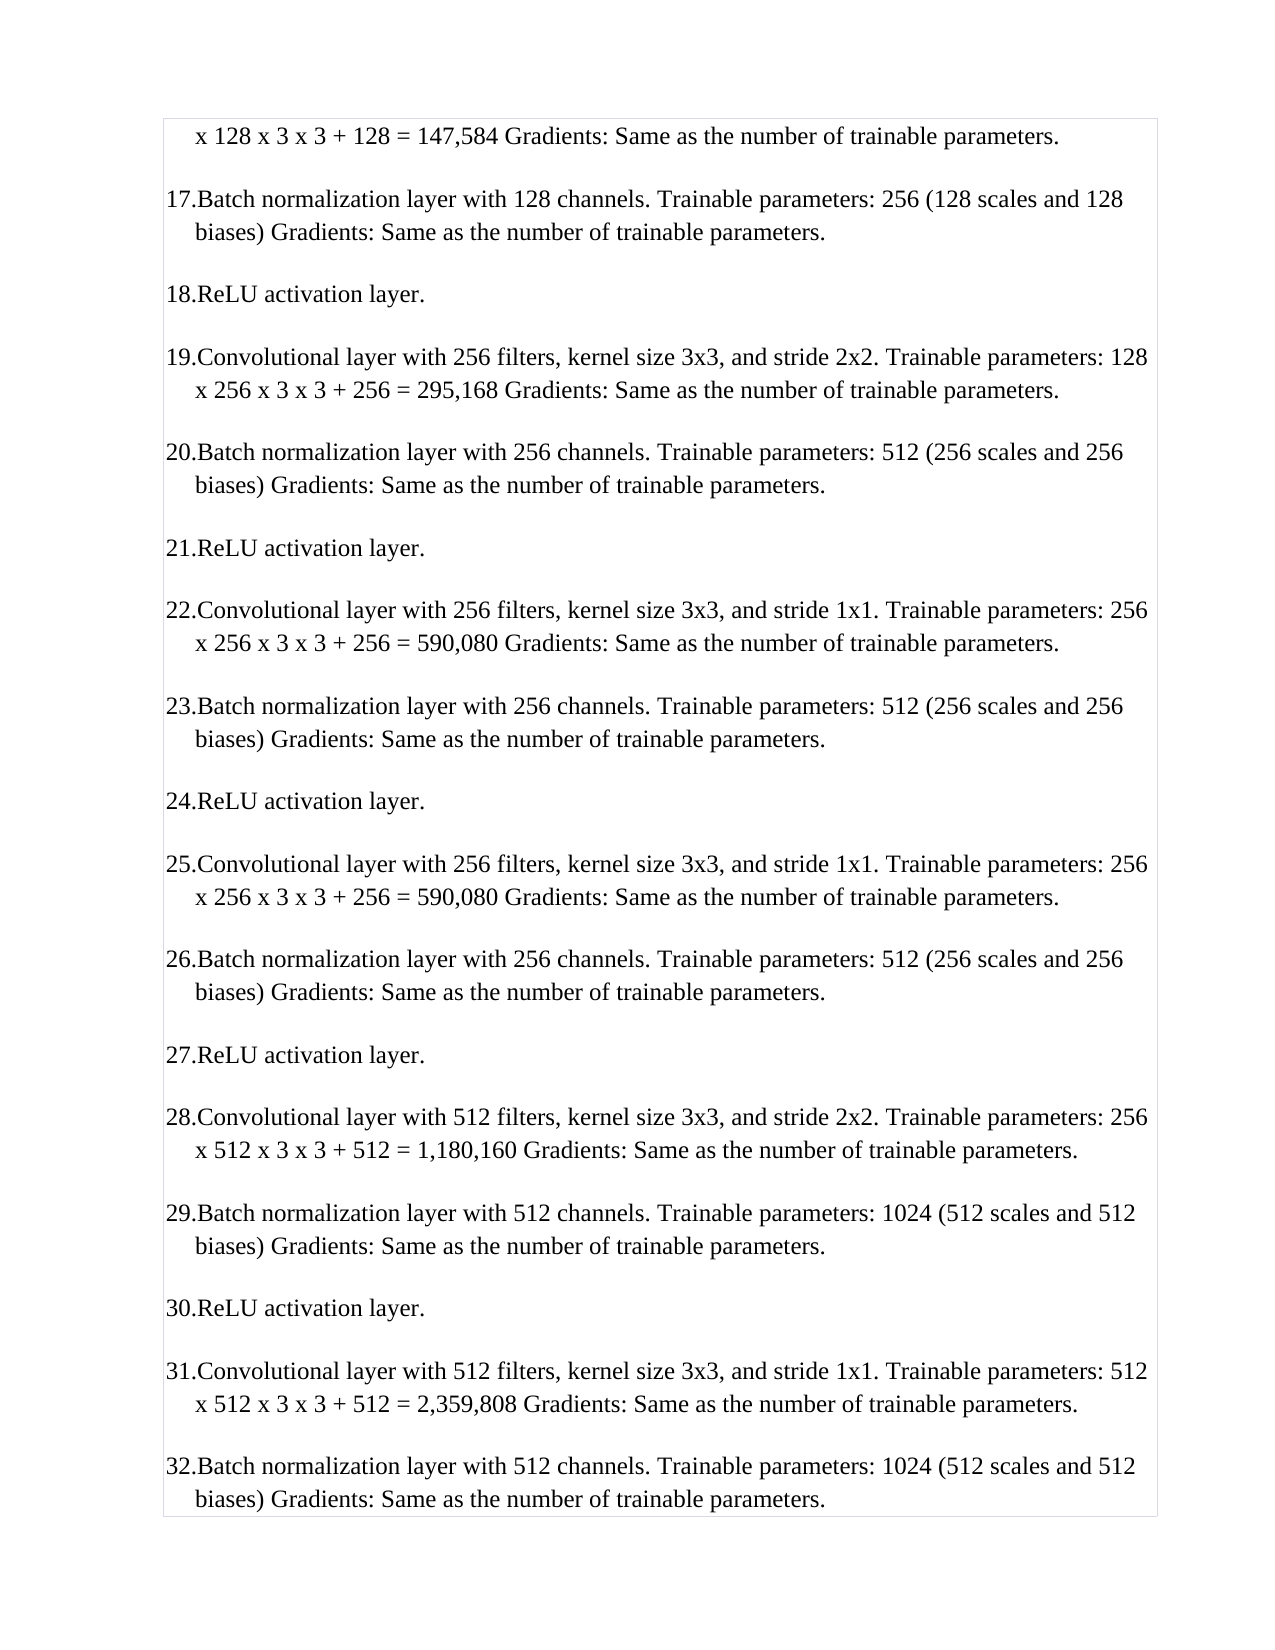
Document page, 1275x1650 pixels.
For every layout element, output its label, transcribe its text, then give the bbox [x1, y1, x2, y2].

list ReLU activation layer. [164, 1290, 1157, 1322]
list Batch normalization layer with 128 channels. Trainable parameters: 256 (128 scales and 128 biases) Gradients: Same as the number of trainable parameters. [164, 181, 1157, 245]
list Batch normalization layer with 256 channels. Trainable parameters: 512 (256 scales and 256 biases) Gradients: Same as the number of trainable parameters. [164, 688, 1157, 752]
list x 128 x 3 x 3 + 128 = 147,584 Gradients: Same as the number of trainable parameters. [164, 119, 1157, 150]
list Batch normalization layer with 256 channels. Trainable parameters: 512 (256 scales and 256 biases) Gradients: Same as the number of trainable parameters. [164, 941, 1157, 1006]
list Batch normalization layer with 512 channels. Trainable parameters: 1024 (512 scales and 512 biases) Gradients: Same as the number of trainable parameters. [164, 1448, 1157, 1516]
list ReLU activation layer. [164, 1037, 1157, 1068]
list Convolutional layer with 256 filters, kernel size 3x3, and stride 2x2. Trainable parameters: 128 x 256 x 3 x 3 + 256 = 295,168 Gradients: Same as the number of trainable parameters. [164, 339, 1157, 403]
list Convolutional layer with 256 filters, kernel size 3x3, and stride 1x1. Trainable parameters: 256 x 256 x 3 x 3 + 256 = 590,080 Gradients: Same as the number of trainable parameters. [164, 846, 1157, 911]
list Batch normalization layer with 512 channels. Trainable parameters: 1024 (512 scales and 512 biases) Gradients: Same as the number of trainable parameters. [164, 1195, 1157, 1259]
list ReLU activation layer. [164, 276, 1157, 308]
list Convolutional layer with 512 filters, kernel size 3x3, and stride 1x1. Trainable parameters: 512 x 512 x 3 x 3 + 512 = 2,359,808 Gradients: Same as the number of trainable parameters. [164, 1353, 1157, 1418]
list Convolutional layer with 256 filters, kernel size 3x3, and stride 1x1. Trainable parameters: 256 x 256 x 3 x 3 + 256 = 590,080 Gradients: Same as the number of trainable parameters. [164, 592, 1157, 657]
list Convolutional layer with 512 filters, kernel size 3x3, and stride 2x2. Trainable parameters: 256 x 512 x 3 x 3 + 512 = 1,180,160 Gradients: Same as the number of trainable parameters. [164, 1099, 1157, 1164]
list Batch normalization layer with 256 channels. Trainable parameters: 512 (256 scales and 256 biases) Gradients: Same as the number of trainable parameters. [164, 434, 1157, 499]
list ReLU activation layer. [164, 530, 1157, 561]
list ReLU activation layer. [164, 783, 1157, 815]
